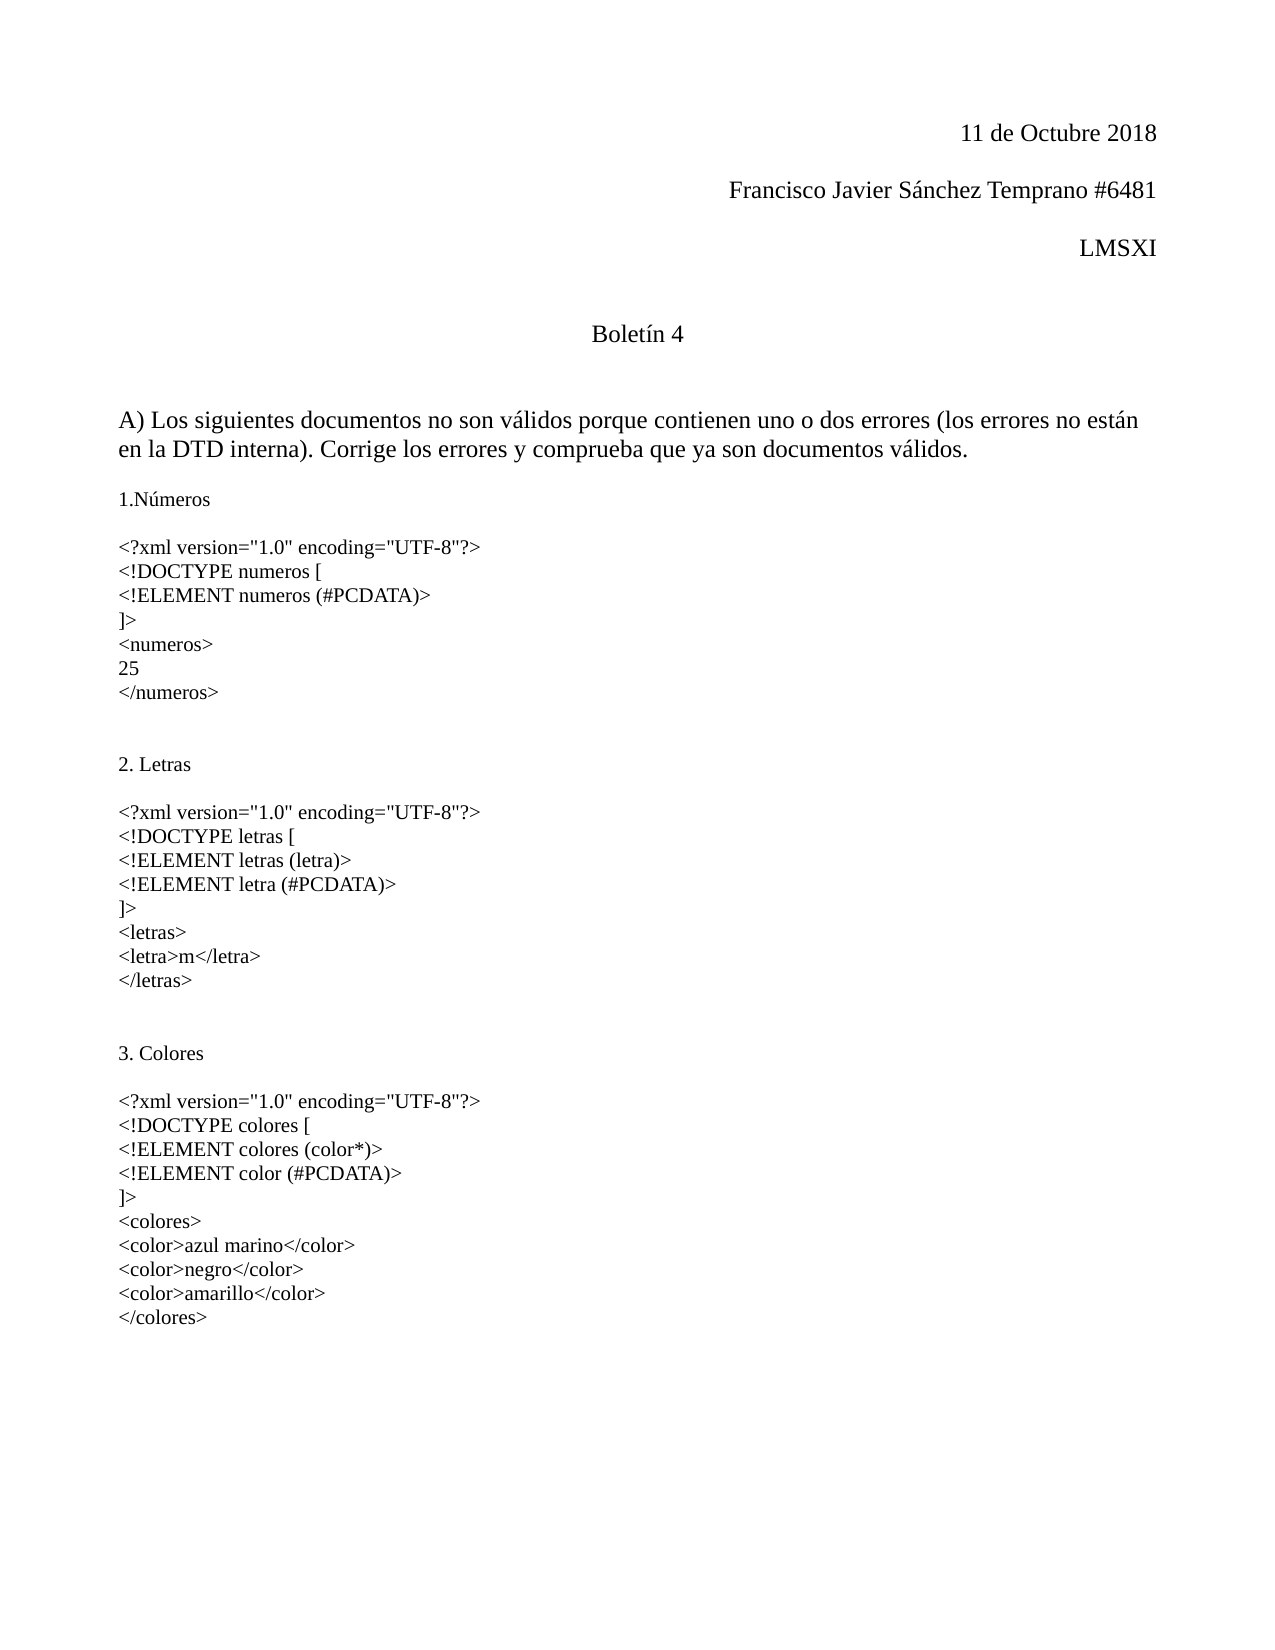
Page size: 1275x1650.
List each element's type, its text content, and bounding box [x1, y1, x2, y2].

text LMSXI [118, 233, 1157, 262]
text <numeros> [118, 632, 1157, 656]
text </numeros> [118, 680, 1157, 704]
text <?xml version="1.0" encoding="UTF-8"?> [118, 800, 1157, 824]
text Boletín 4 [118, 319, 1157, 348]
text 1.Números [118, 487, 1157, 511]
text <?xml version="1.0" encoding="UTF-8"?> [118, 1089, 1157, 1113]
text </letras> [118, 968, 1157, 992]
text ]> [118, 1185, 1157, 1209]
text A) Los siguientes documentos no son válidos porque contienen uno o dos errores (los errores no están [118, 406, 1157, 434]
text <!DOCTYPE colores [ [118, 1113, 1157, 1137]
text <colores> [118, 1209, 1157, 1233]
text <!ELEMENT colores (color*)> [118, 1137, 1157, 1161]
text en la DTD interna). Corrige los errores y comprueba que ya son documentos válidos. [118, 434, 1157, 463]
text <?xml version="1.0" encoding="UTF-8"?> [118, 535, 1157, 559]
text <!DOCTYPE numeros [ [118, 559, 1157, 583]
text <color>amarillo</color> [118, 1281, 1157, 1305]
text 11 de Octubre 2018 [118, 118, 1157, 147]
text ]> [118, 607, 1157, 632]
text <!DOCTYPE letras [ [118, 824, 1157, 848]
text <color>azul marino</color> [118, 1233, 1157, 1257]
text Francisco Javier Sánchez Temprano #6481 [118, 176, 1157, 204]
text 3. Colores [118, 1041, 1157, 1065]
text ]> [118, 896, 1157, 920]
text <!ELEMENT numeros (#PCDATA)> [118, 583, 1157, 607]
text <letra>m</letra> [118, 944, 1157, 968]
text <letras> [118, 920, 1157, 944]
text 2. Letras [118, 752, 1157, 776]
text <!ELEMENT letra (#PCDATA)> [118, 872, 1157, 896]
text 25 [118, 656, 1157, 680]
text <color>negro</color> [118, 1257, 1157, 1281]
text <!ELEMENT letras (letra)> [118, 848, 1157, 872]
text <!ELEMENT color (#PCDATA)> [118, 1161, 1157, 1185]
text </colores> [118, 1305, 1157, 1329]
